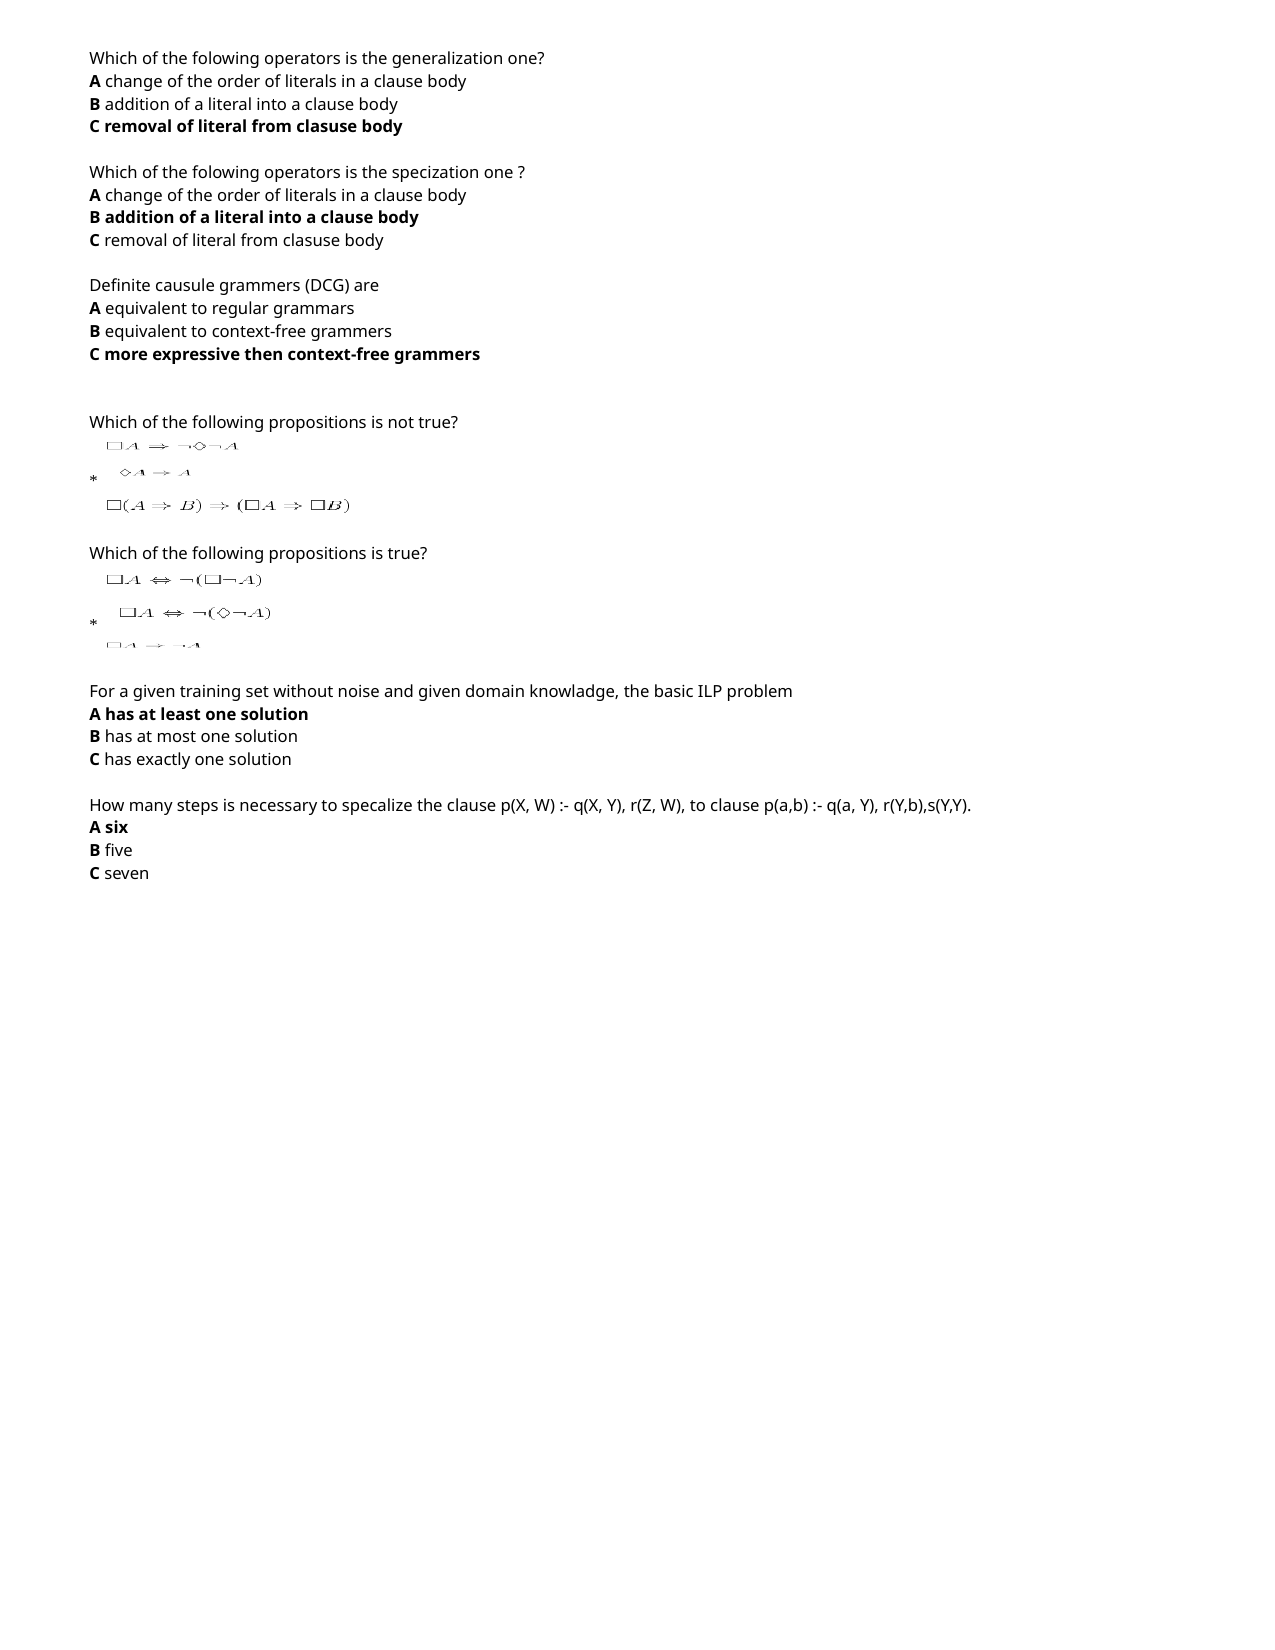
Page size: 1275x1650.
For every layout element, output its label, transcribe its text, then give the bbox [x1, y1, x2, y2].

text Which of the folowing operators is the specization one ? [89, 160, 1156, 183]
text C removal of literal from clasuse body [89, 228, 1156, 251]
text For a given training set without noise and given domain knowladge, the basic ILP problem [89, 679, 1156, 702]
text A six [89, 816, 1156, 838]
text A equivalent to regular grammars [89, 297, 1156, 319]
text How many steps is necessary to specalize the clause p(X, W) :- q(X, Y), r(Z, W), to clause p(a,b) :- q(a, Y), r(Y,b),s(Y,Y). [89, 793, 1156, 816]
text Which of the following propositions is not true? [89, 410, 1156, 433]
text A has at least one solution [89, 702, 1156, 725]
text C has exactly one solution [89, 748, 1156, 770]
text C removal of literal from clasuse body [89, 115, 1156, 138]
picture [105, 498, 353, 514]
text B has at most one solution [89, 725, 1156, 748]
text C seven [89, 861, 1156, 884]
picture [118, 468, 193, 477]
text Which of the folowing operators is the generalization one? [89, 47, 1156, 69]
text A change of the order of literals in a clause body [89, 183, 1156, 206]
picture [105, 573, 267, 588]
text * [89, 433, 1156, 522]
text * [89, 564, 1156, 657]
text B addition of a literal into a clause body [89, 206, 1156, 228]
text Which of the following propositions is true? [89, 542, 1156, 564]
text B five [89, 838, 1156, 861]
picture [105, 642, 204, 648]
picture [118, 606, 276, 621]
text B equivalent to context-free grammers [89, 319, 1156, 342]
text B addition of a literal into a clause body [89, 92, 1156, 115]
text A change of the order of literals in a clause body [89, 69, 1156, 92]
text C more expressive then context-free grammers [89, 342, 1156, 365]
text Definite causule grammers (DCG) are [89, 274, 1156, 297]
picture [105, 442, 242, 451]
